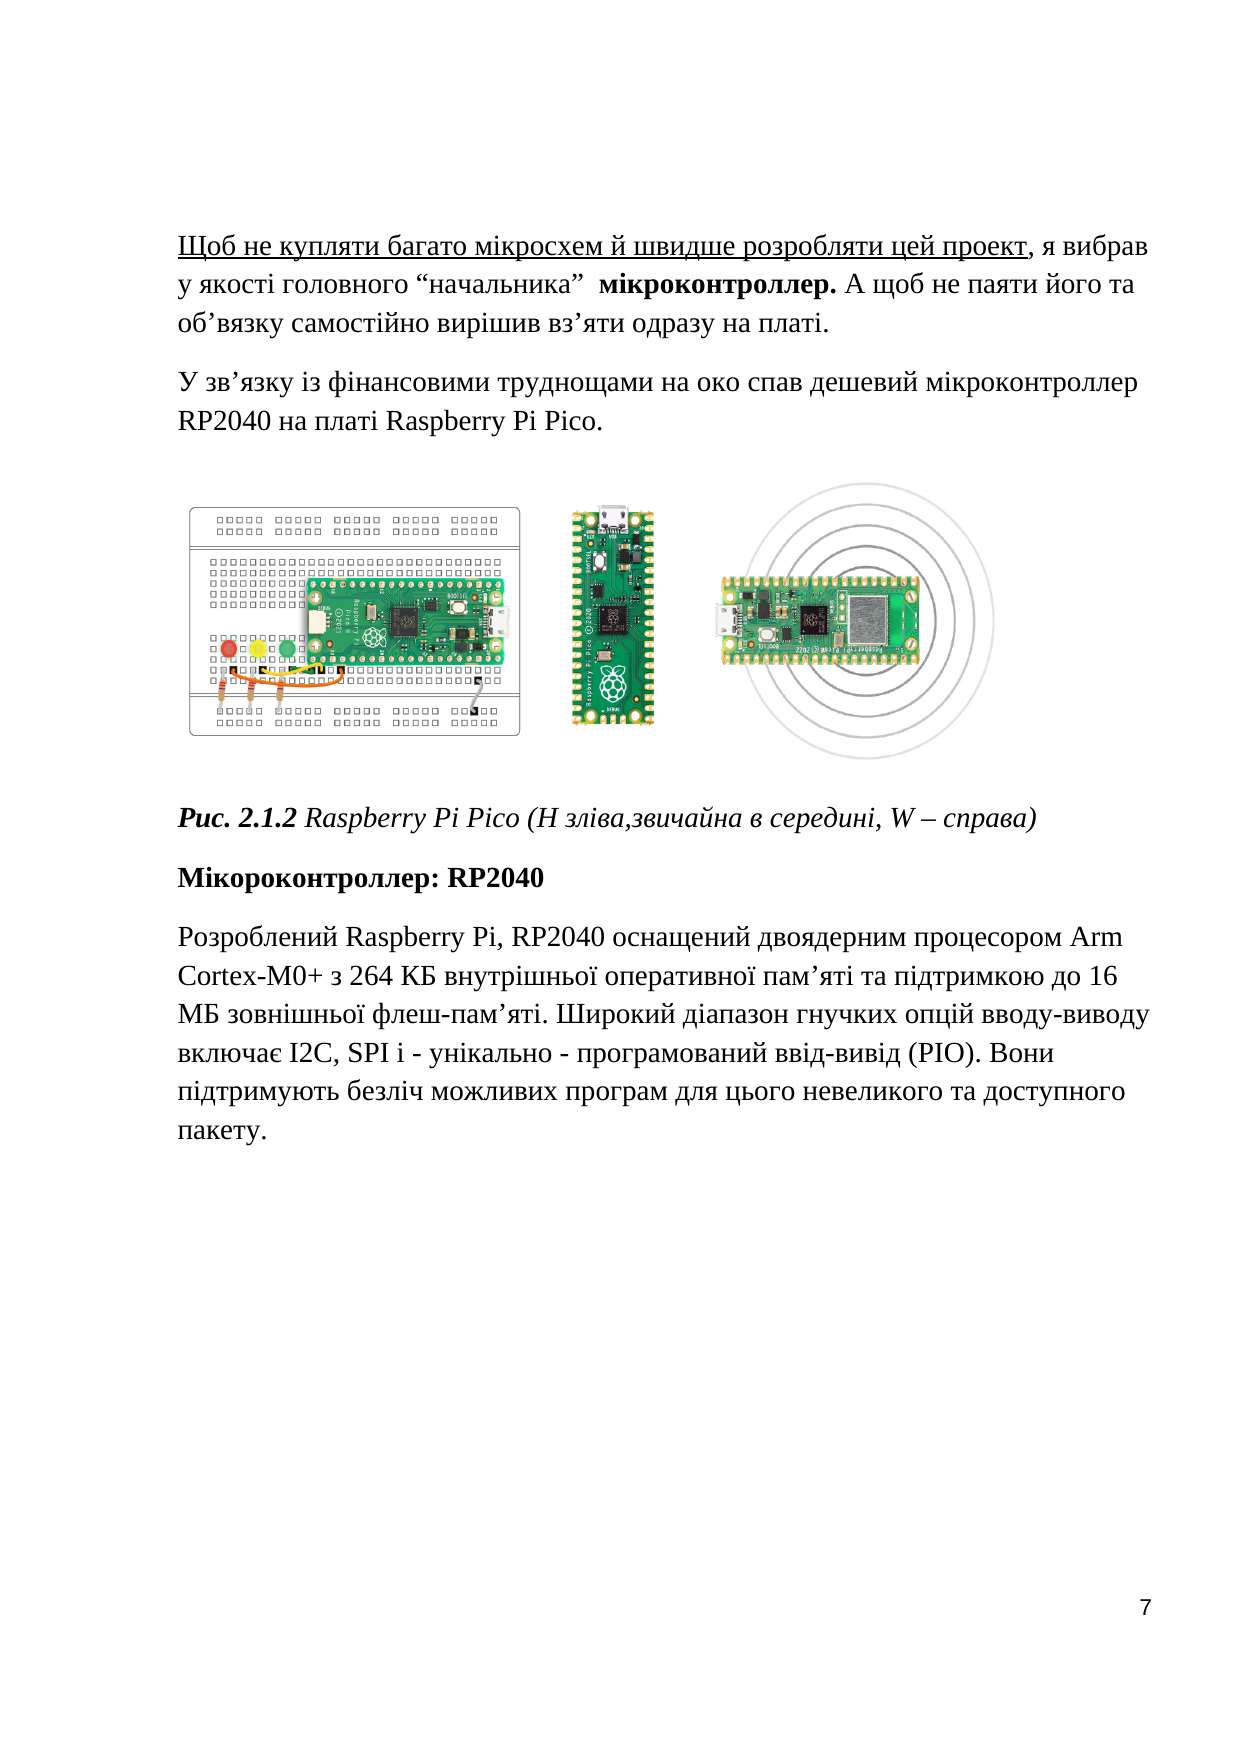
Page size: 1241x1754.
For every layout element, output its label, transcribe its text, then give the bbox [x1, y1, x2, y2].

picture [177, 462, 1049, 776]
text Розроблений Raspberry Pi, RP2040 оснащений двоядерним процесором Arm Cortex-M0+ з 264 КБ внутрішньої оперативної пам’яті та підтримкою до 16 МБ зовнішньої флеш-пам’яті. Широкий діапазон гнучких опцій вводу-виводу включає I2C, SPI і - унікально - програмований ввід-вивід (PIO). Вони підтримують безліч можливих програм для цього невеликого та доступного пакету. [177, 919, 1152, 1146]
text Щоб не купляти багато мікросхем й швидше розробляти цей проект, я вибрав у якості головного “начальника” мікроконтроллер. А щоб не паяти його та об’вязку самостійно вирішив вз’яти одразу на платі. [177, 228, 1152, 339]
text У зв’язку із фінансовими труднощами на око спав дешевий мікроконтроллер RP2040 на платі Raspberry Pi Pico. [177, 364, 1152, 437]
text Рис. 2.1.2 Raspberry Pi Pico (H зліва,звичайна в середині, W – справа) [177, 801, 1152, 834]
text Мікороконтроллер: RP2040 [177, 860, 1152, 893]
